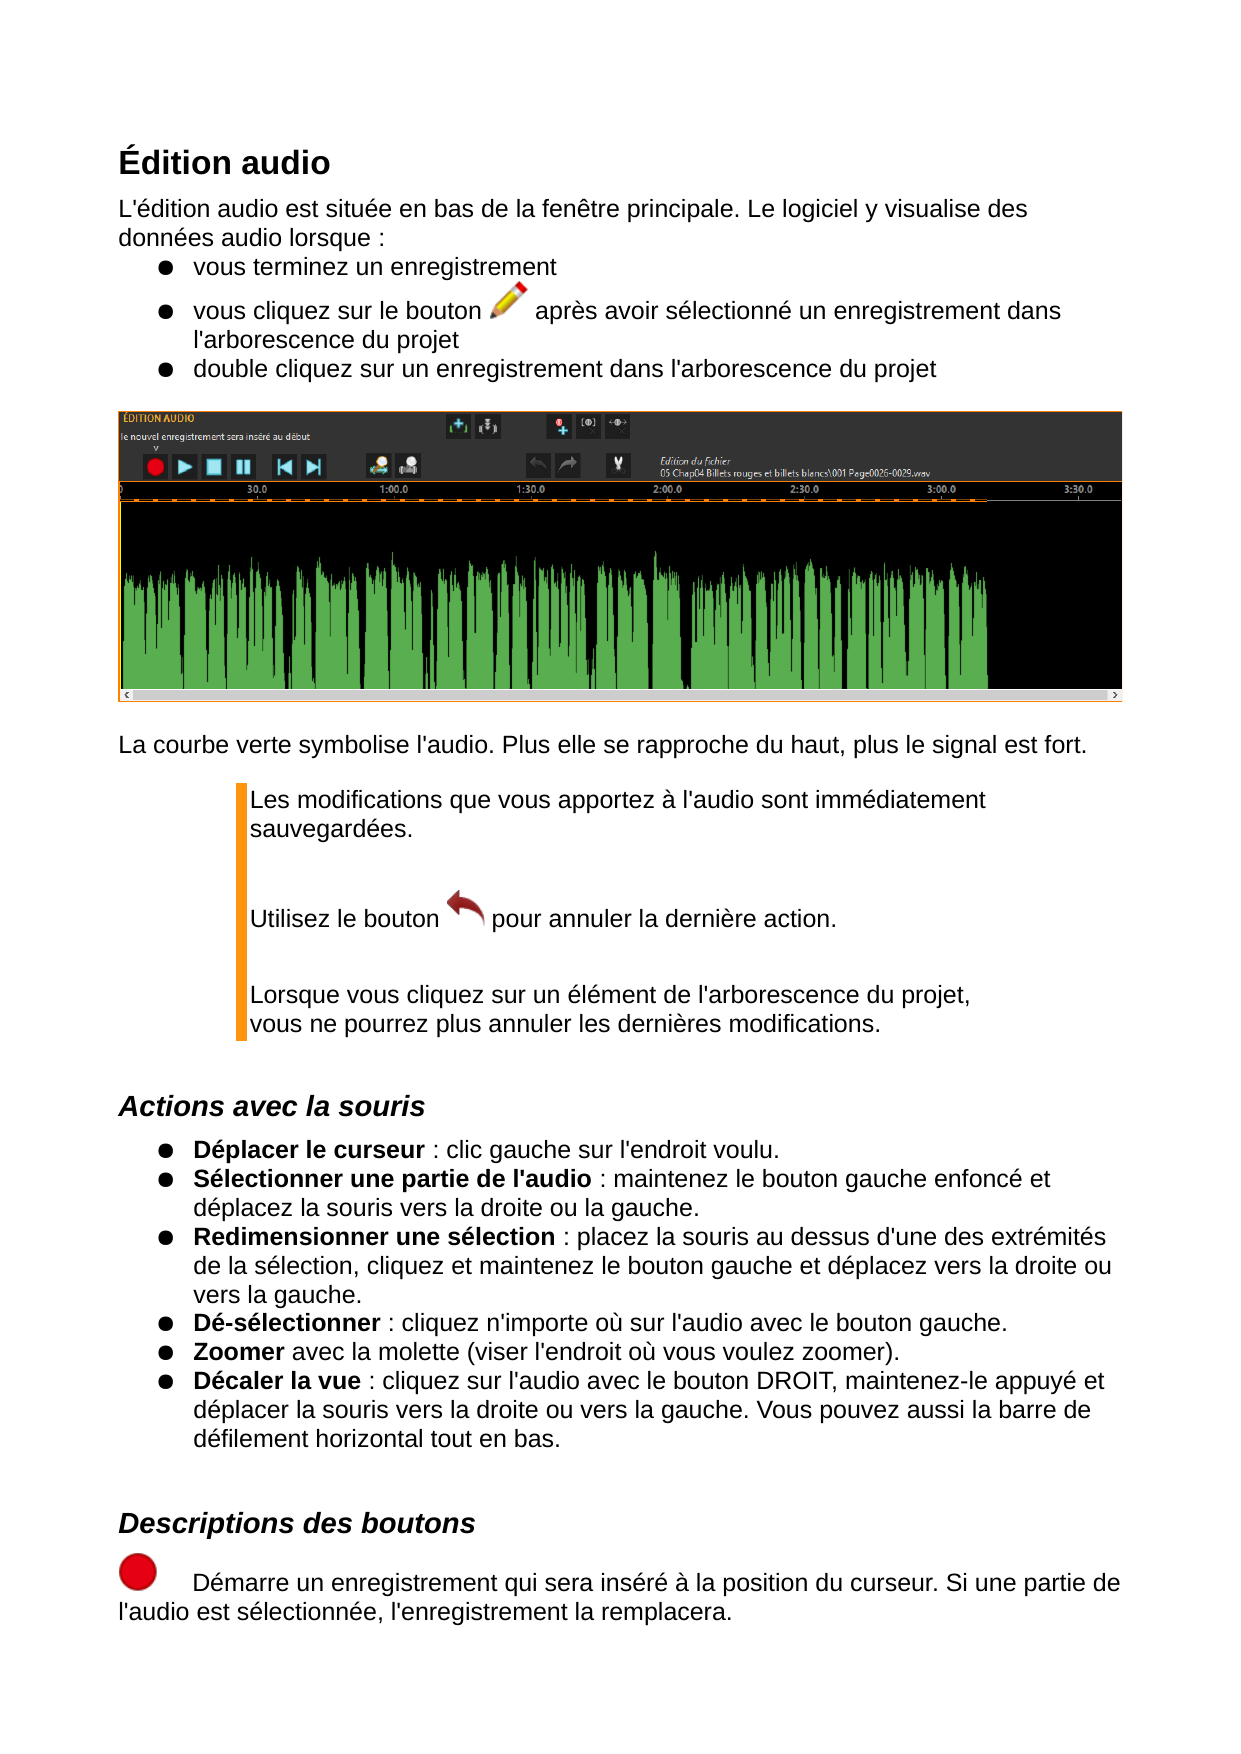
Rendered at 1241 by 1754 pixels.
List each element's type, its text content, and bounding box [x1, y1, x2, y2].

text Les modifications que vous apportez à l'audio sont immédiatement sauvegardées. [247, 783, 1004, 843]
picture [489, 280, 529, 320]
text La courbe verte symbolise l'audio. Plus elle se rapproche du haut, plus le signal est fort. [118, 730, 1122, 759]
list double cliquez sur un enregistrement dans l'arborescence du projet [156, 354, 1122, 383]
list Dé-sélectionner : cliquez n'importe où sur l'audio avec le bouton gauche. [156, 1308, 1122, 1337]
list Déplacer le curseur : clic gauche sur l'endroit voulu. [156, 1136, 1122, 1164]
subtitle Actions avec la souris [118, 1089, 1122, 1123]
picture [118, 411, 1123, 702]
list vous cliquez sur le bouton après avoir sélectionné un enregistrement dans l'arborescence du projet [156, 281, 1122, 354]
list Sélectionner une partie de l'audio : maintenez le bouton gauche enfoncé et déplacez la souris vers la droite ou la gauche. [156, 1164, 1122, 1222]
subtitle Édition audio [118, 143, 1122, 182]
text Utilisez le bouton pour annuler la dernière action. [247, 887, 1004, 933]
list Décaler la vue : cliquez sur l'audio avec le bouton DROIT, maintenez-le appuyé et déplacer la souris vers la droite ou vers la gauche. Vous pouvez aussi la barre de défilement horizontal tout en bas. [156, 1366, 1122, 1452]
list Redimensionner une sélection : placez la souris au dessus d'une des extrémités de la sélection, cliquez et maintenez le bouton gauche et déplacez vers la droite ou vers la gauche. [156, 1222, 1122, 1308]
text Démarre un enregistrement qui sera inséré à la position du curseur. Si une partie de l'audio est sélectionnée, l'enregistrement la remplacera. [118, 1552, 1122, 1625]
picture [118, 1552, 158, 1592]
text L'édition audio est située en bas de la fenêtre principale. Le logiciel y visualise des données audio lorsque : [118, 194, 1122, 252]
list vous terminez un enregistrement [156, 252, 1122, 281]
text Lorsque vous cliquez sur un élément de l'arborescence du projet, vous ne pourrez plus annuler les dernières modifications. [247, 977, 1004, 1041]
picture [447, 890, 485, 928]
subtitle Descriptions des boutons [118, 1506, 1122, 1540]
list Zoomer avec la molette (viser l'endroit où vous voulez zoomer). [156, 1337, 1122, 1366]
